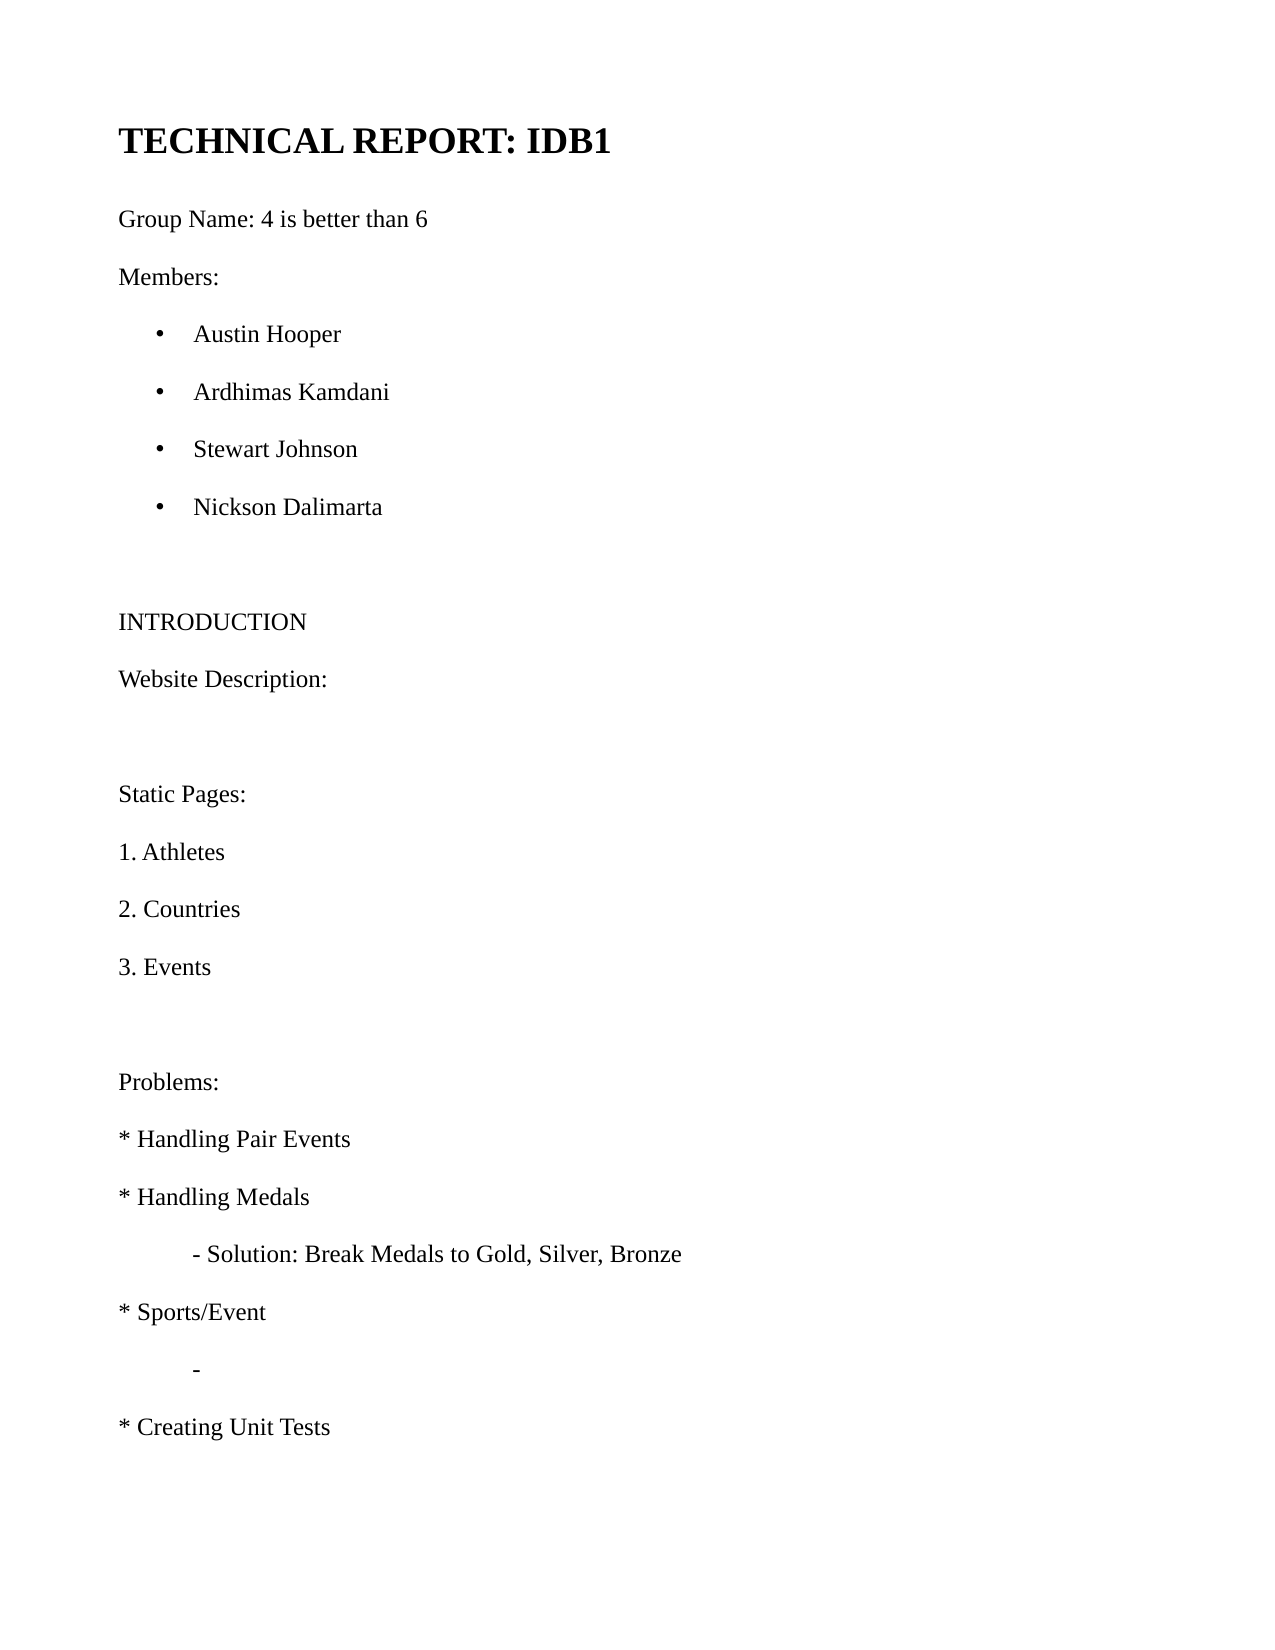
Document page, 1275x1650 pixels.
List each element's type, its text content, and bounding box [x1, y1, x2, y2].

text * Creating Unit Tests [118, 1412, 1157, 1441]
text 1. Athletes [118, 837, 1157, 866]
text TECHNICAL REPORT: IDB1 [118, 118, 1157, 161]
text * Handling Pair Events [118, 1124, 1157, 1153]
list Stewart Johnson [156, 434, 1157, 463]
text - [118, 1354, 1157, 1383]
list Austin Hooper [156, 319, 1157, 348]
text * Handling Medals [118, 1182, 1157, 1211]
text Static Pages: [118, 779, 1157, 808]
text 3. Events [118, 952, 1157, 981]
text Problems: [118, 1067, 1157, 1096]
list Nickson Dalimarta [156, 492, 1157, 521]
text Group Name: 4 is better than 6 [118, 204, 1157, 233]
text 2. Countries [118, 894, 1157, 923]
text Website Description: [118, 664, 1157, 693]
text * Sports/Event [118, 1297, 1157, 1326]
list Ardhimas Kamdani [156, 377, 1157, 406]
text - Solution: Break Medals to Gold, Silver, Bronze [118, 1239, 1157, 1268]
text INTRODUCTION [118, 607, 1157, 636]
text Members: [118, 262, 1157, 291]
